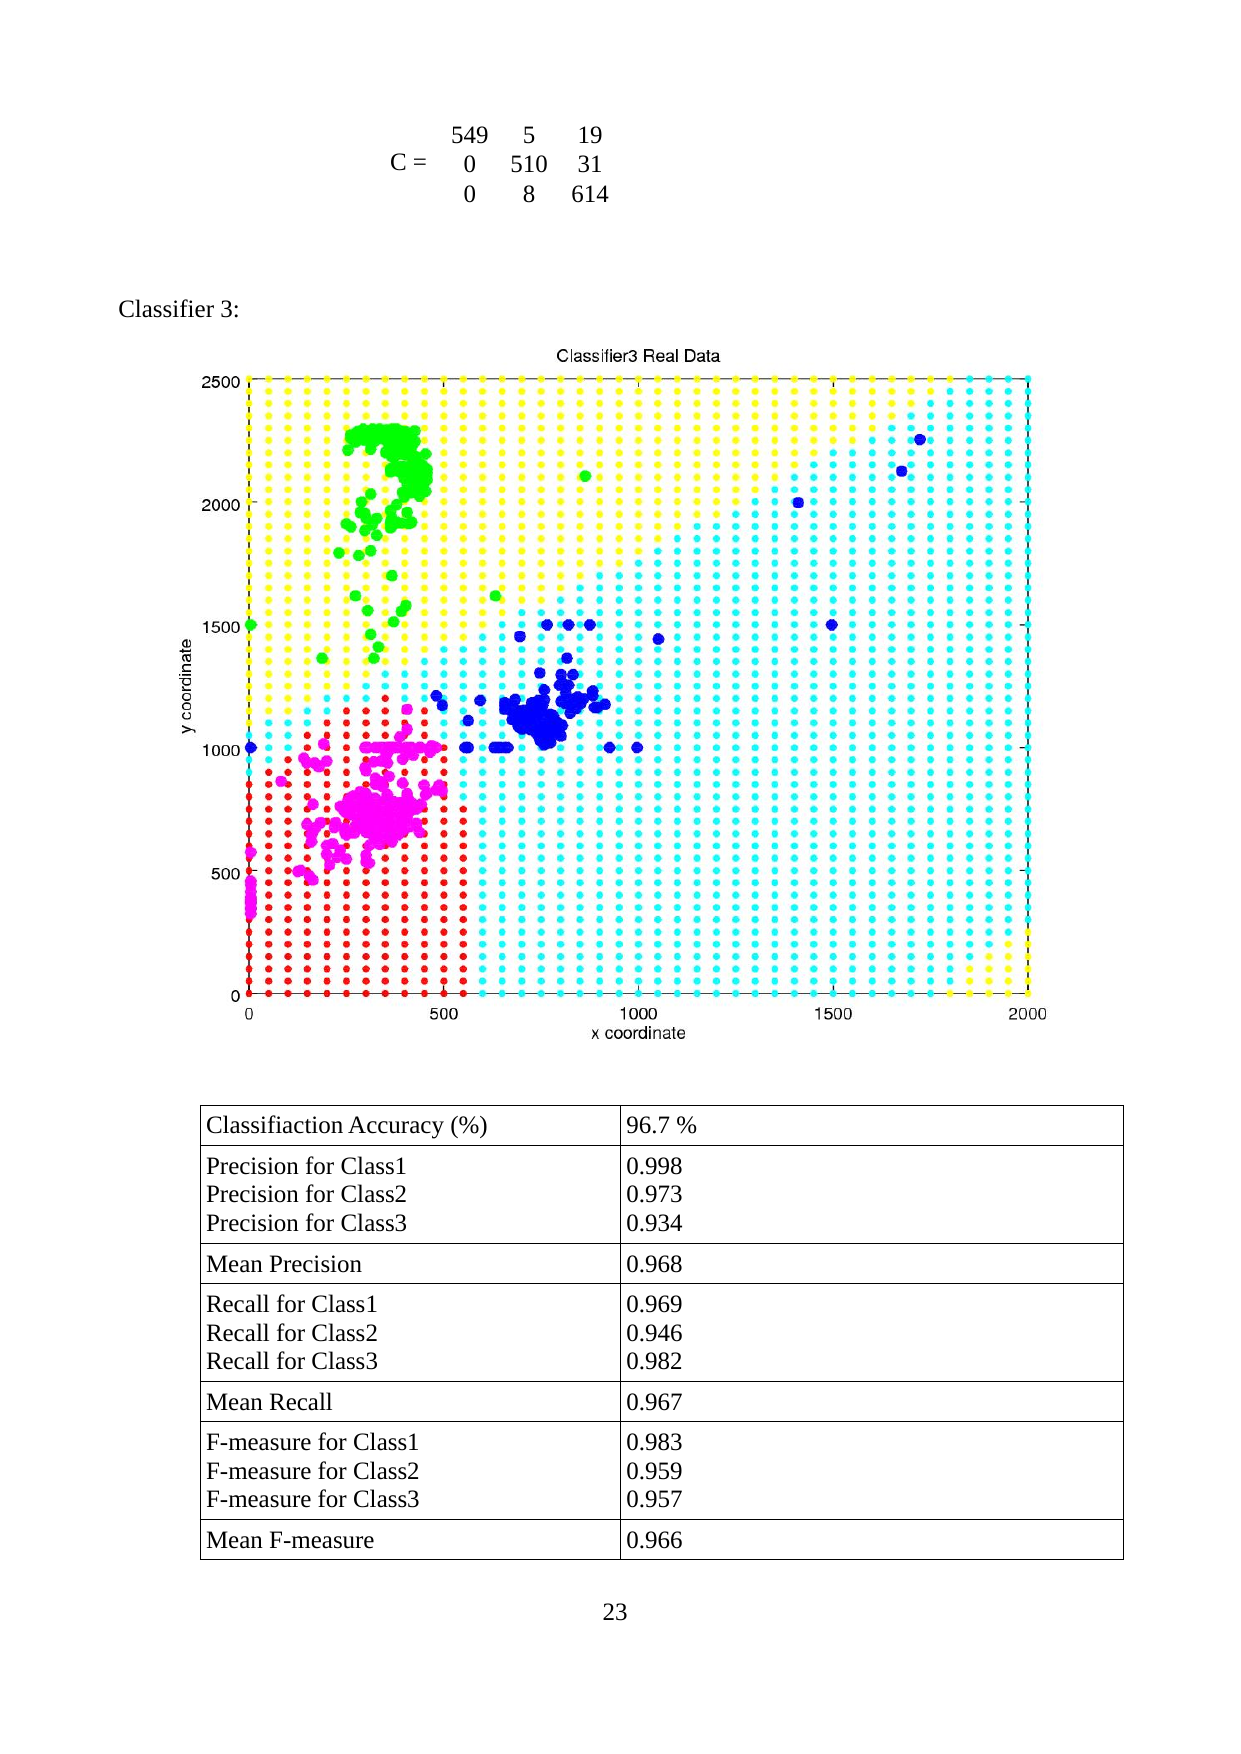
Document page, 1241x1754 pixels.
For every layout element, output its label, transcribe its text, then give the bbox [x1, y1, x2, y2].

table_cell 0.969 0.946 0.982 [621, 1284, 1123, 1381]
table_cell 0.998 0.973 0.934 [621, 1146, 1123, 1243]
text Classifier 3: [118, 294, 1122, 323]
table_cell Precision for Class1 Precision for Class2 Precision for Class3 [201, 1146, 620, 1243]
table_cell 0.967 [621, 1382, 1123, 1421]
text C = [192, 118, 1122, 208]
table_cell F-measure for Class1 F-measure for Class2 F-measure for Class3 [201, 1422, 620, 1519]
table_cell Mean Precision [201, 1244, 620, 1283]
table_header Classifiaction Accuracy (%) [201, 1106, 620, 1145]
table_cell Mean F-measure [201, 1520, 620, 1559]
table_header 96.7 % [621, 1106, 1123, 1145]
picture [118, 323, 1123, 1076]
table_cell Recall for Class1 Recall for Class2 Recall for Class3 [201, 1284, 620, 1381]
table_cell 0.968 [621, 1244, 1123, 1283]
table_cell 0.983 0.959 0.957 [621, 1422, 1123, 1519]
table_cell 0.966 [621, 1520, 1123, 1559]
table_cell Mean Recall [201, 1382, 620, 1421]
